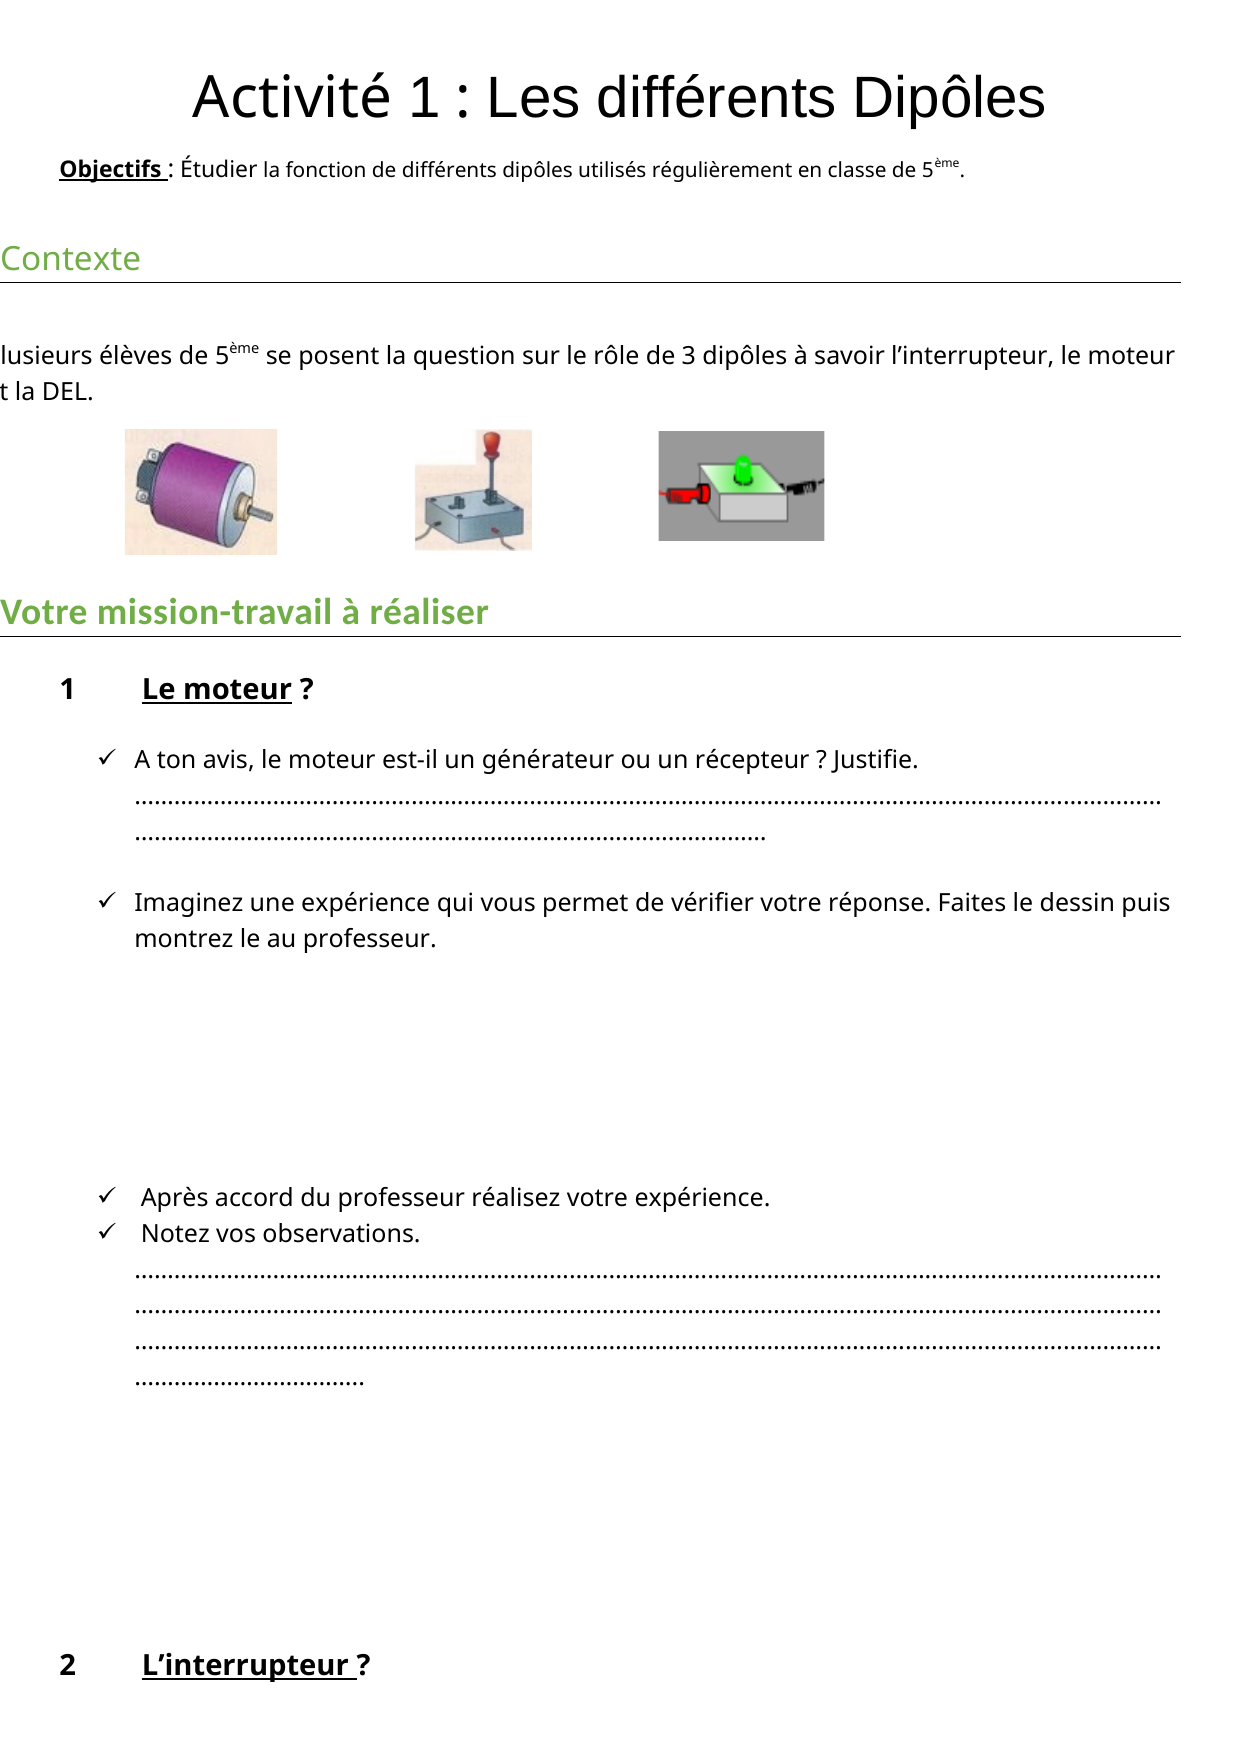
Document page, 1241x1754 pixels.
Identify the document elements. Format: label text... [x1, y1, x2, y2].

list Après accord du professeur réalisez votre expérience. [97, 1180, 1181, 1214]
list ……………………………………………………………………………………………………………………………………………………………………………………………………………………………… [134, 777, 1181, 847]
list Imaginez une expérience qui vous permet de vérifier votre réponse. Faites le dessin puis montrez le au professeur. [97, 885, 1181, 954]
list Notez vos observations. [97, 1216, 1181, 1250]
picture [658, 431, 825, 541]
text Votre mission-travail à réaliser [0, 588, 1181, 636]
text Objectifs : Étudier la fonction de différents dipôles utilisés régulièrement en classe de 5ème. [59, 151, 1181, 184]
picture [432, 429, 534, 551]
list L’interrupteur ? [59, 1644, 1181, 1684]
text Contexte [0, 234, 1181, 282]
list A ton avis, le moteur est-il un générateur ou un récepteur ? Justifie. [97, 742, 1181, 776]
subtitle Le moteur ? [59, 668, 1181, 708]
picture [144, 429, 282, 558]
list …………………………………………………………………………………………………………………………………………………………………………………………………………………………………………………………………………………………………………………………………………………………………………………………………………………………………………………………….. [134, 1251, 1181, 1393]
list Plusieurs élèves de 5ème se posent la question sur le rôle de 3 dipôles à savoir l’interrupteur, le moteur et la DEL. [0, 338, 1181, 407]
title Activité 1 : Les différents Dipôles [59, 54, 1181, 134]
